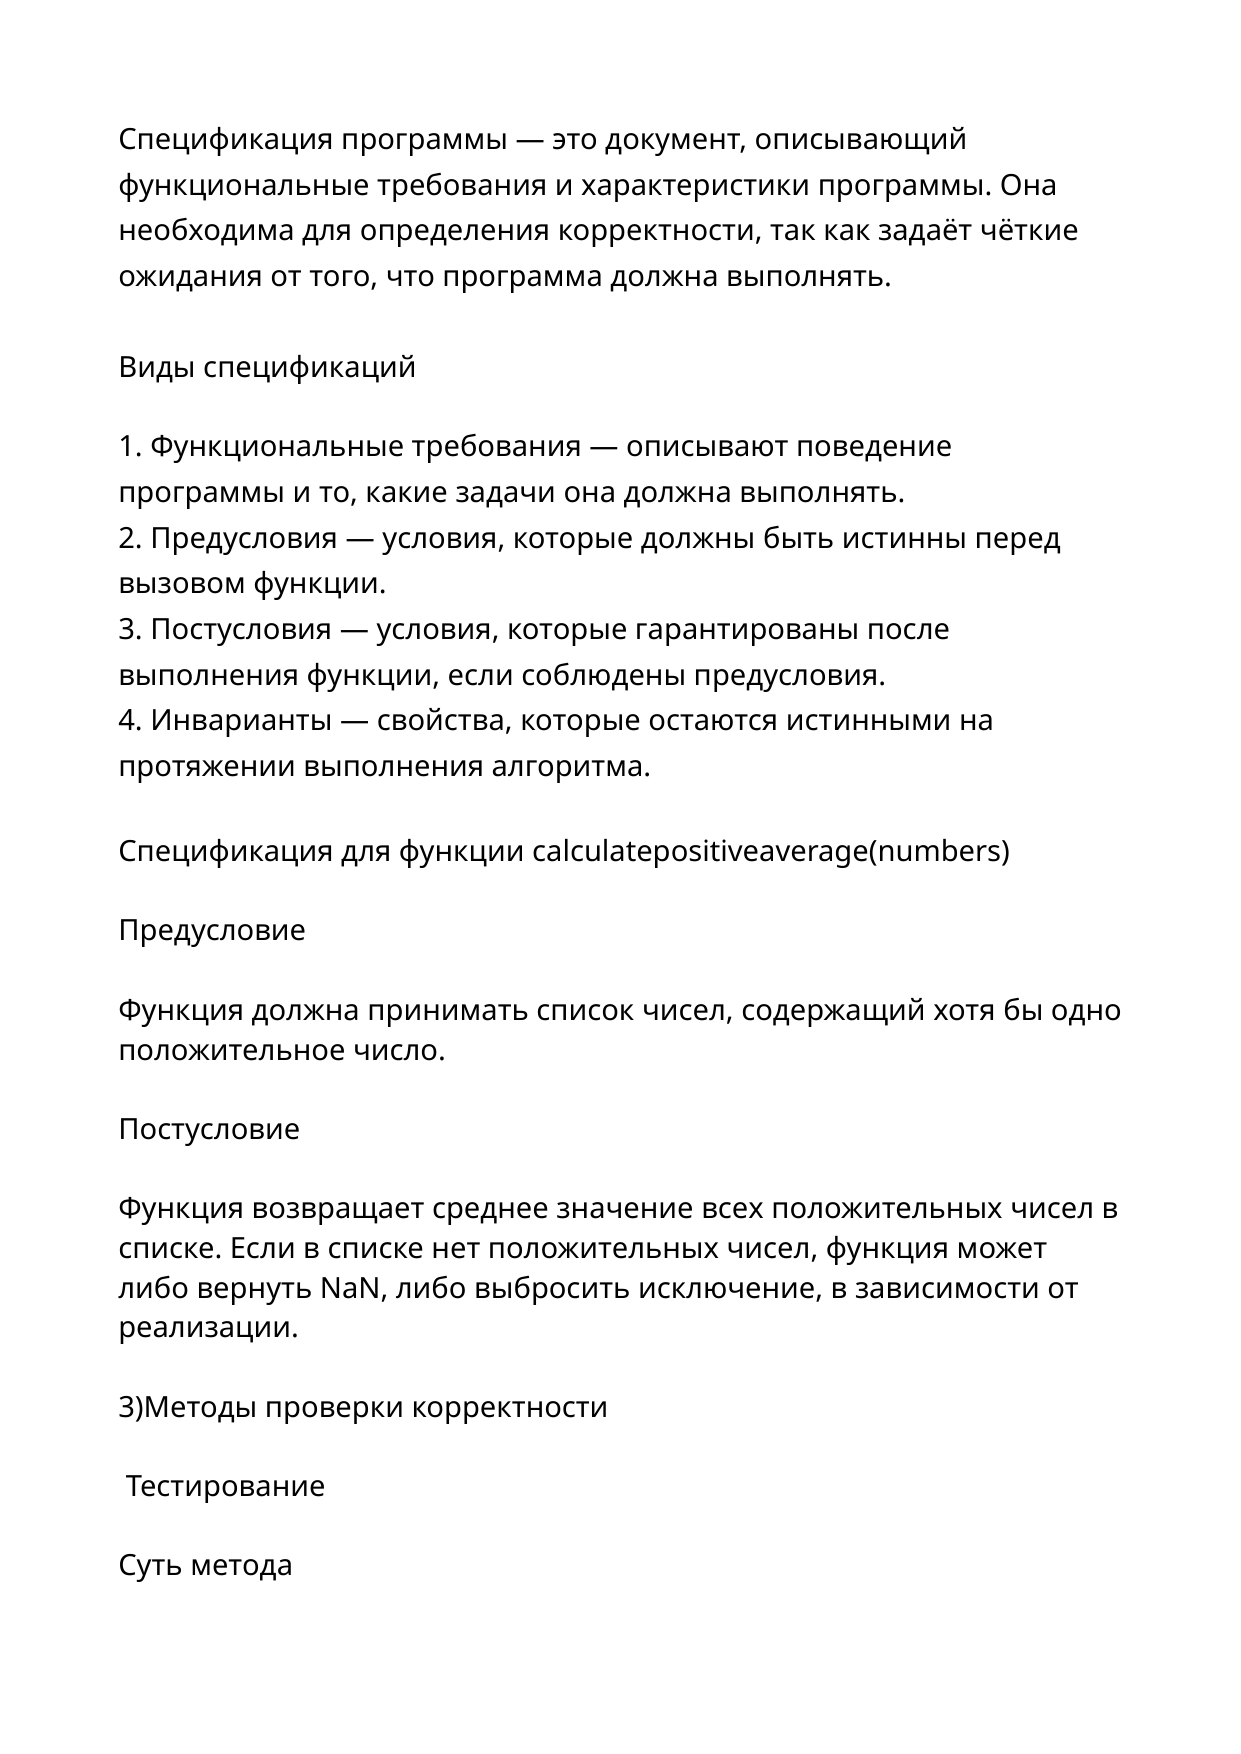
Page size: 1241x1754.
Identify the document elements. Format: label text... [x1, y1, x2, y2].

text Функция должна принимать список чисел, содержащий хотя бы одно положительное число. [118, 989, 1122, 1068]
text Виды спецификаций [118, 346, 1122, 386]
text Суть метода [118, 1545, 1122, 1584]
text 1. Функциональные требования — описывают поведение программы и то, какие задачи она должна выполнять. [118, 426, 1122, 511]
text Постусловие [118, 1108, 1122, 1148]
text 2. Предусловия — условия, которые должны быть истинны перед вызовом функции. [118, 517, 1122, 602]
text 3)Методы проверки корректности [118, 1386, 1122, 1426]
text Спецификация программы — это документ, описывающий функциональные требования и характеристики программы. Она необходима для определения корректности, так как задаёт чёткие ожидания от того, что программа должна выполнять. [118, 118, 1122, 295]
text Спецификация для функции calculatepositiveaverage(numbers) [118, 830, 1122, 870]
text Функция возвращает среднее значение всех положительных чисел в списке. Если в списке нет положительных чисел, функция может либо вернуть NaN, либо выбросить исключение, в зависимости от реализации. [118, 1187, 1122, 1346]
text Предусловие [118, 910, 1122, 949]
text 3. Постусловия — условия, которые гарантированы после выполнения функции, если соблюдены предусловия. [118, 608, 1122, 693]
text 4. Инварианты — свойства, которые остаются истинными на протяжении выполнения алгоритма. [118, 699, 1122, 785]
text Тестирование [118, 1465, 1122, 1505]
